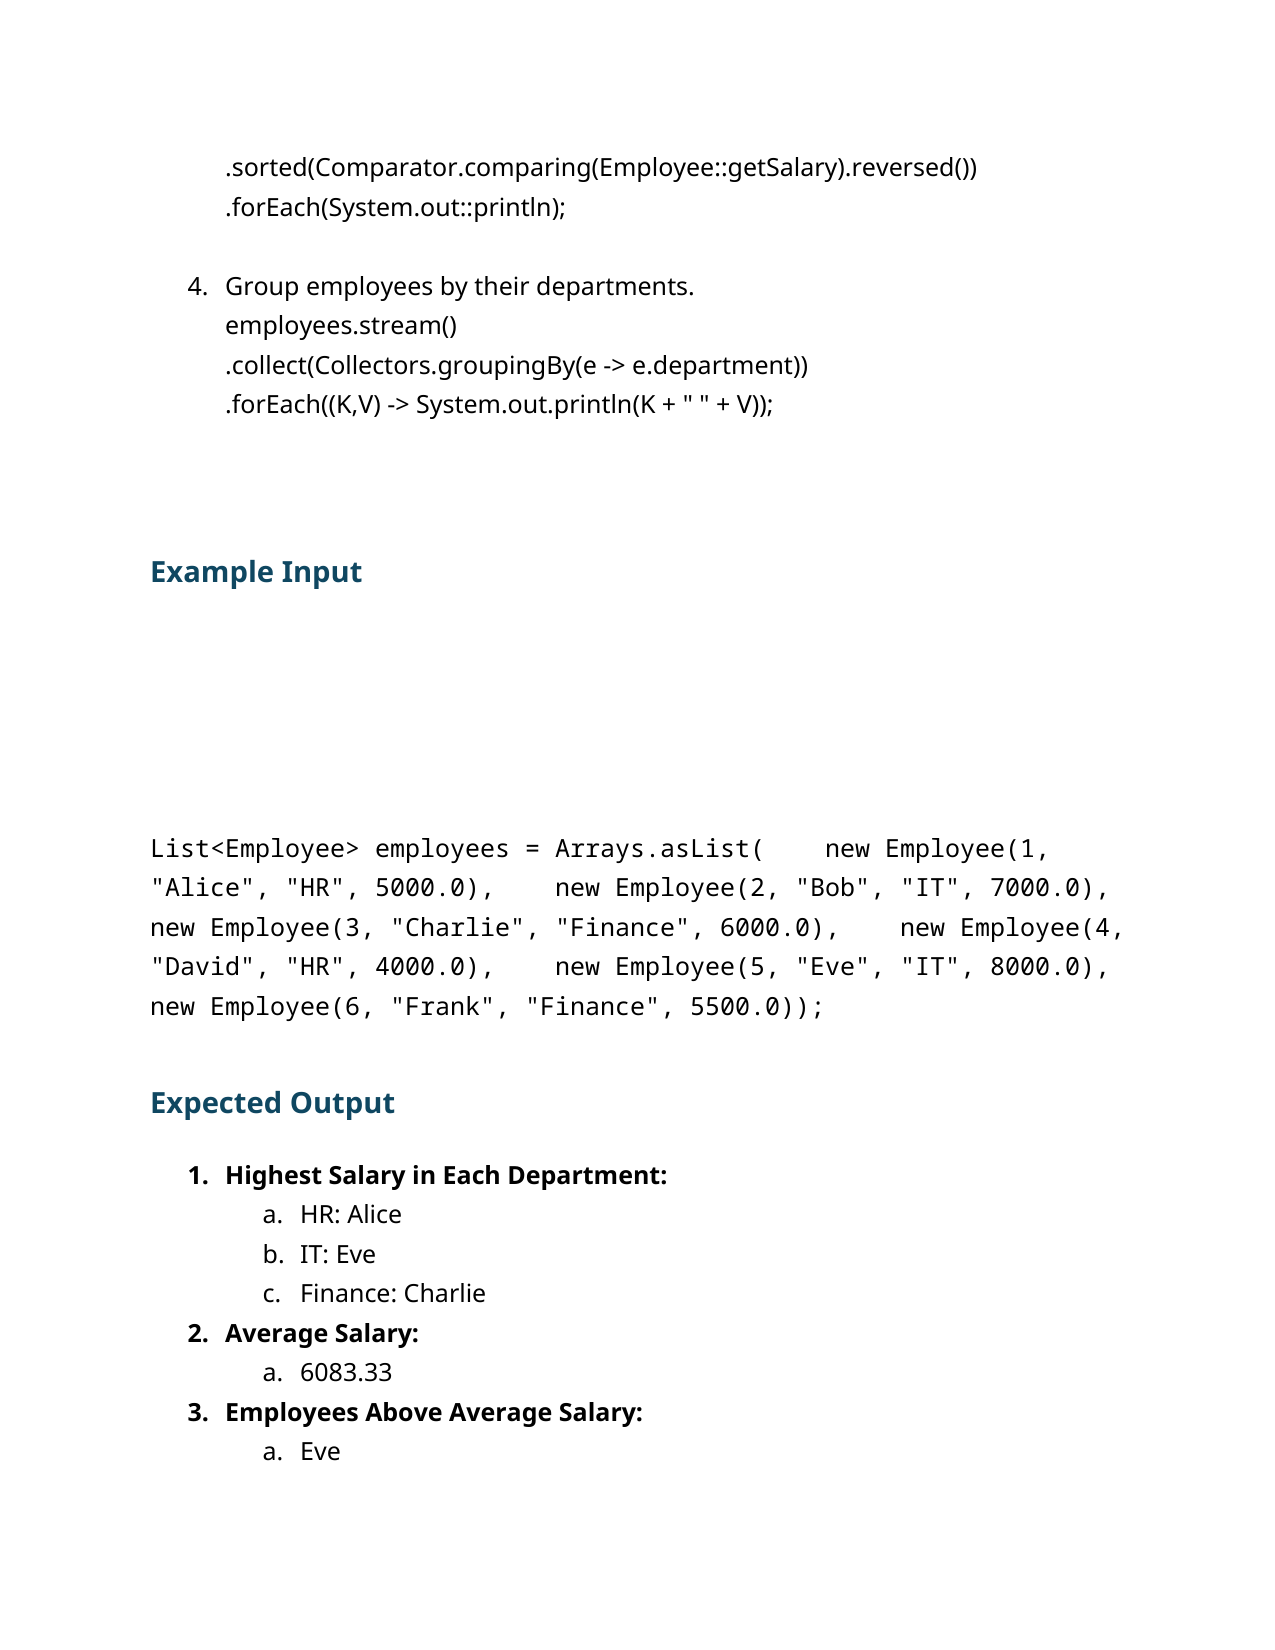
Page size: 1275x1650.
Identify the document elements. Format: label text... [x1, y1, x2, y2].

list HR: Alice [262, 1197, 1125, 1231]
list .sorted(Comparator.comparing(Employee::getSalary).reversed()) [225, 150, 1125, 184]
list .forEach(System.out::println); [225, 189, 1125, 223]
subtitle Expected Output [150, 1082, 1125, 1122]
list 6083.33 [262, 1355, 1125, 1389]
text List<Employee> employees = Arrays.asList( new Employee(1, "Alice", "HR", 5000.0), new Employee(2, "Bob", "IT", 7000.0), new Employee(3, "Charlie", "Finance", 6000.0), new Employee(4, "David", "HR", 4000.0), new Employee(5, "Eve", "IT", 8000.0), new Employee(6, "Frank", "Finance", 5500.0)); [150, 830, 1125, 1022]
list .collect(Collectors.groupingBy(e -> e.department)) [225, 347, 1125, 381]
list Average Salary: [187, 1315, 1125, 1349]
list employees.stream() [225, 308, 1125, 342]
list Eve [262, 1434, 1125, 1468]
list IT: Eve [262, 1236, 1125, 1270]
list Highest Salary in Each Department: [187, 1157, 1125, 1191]
list .forEach((K,V) -> System.out.println(K + " " + V)); [225, 387, 1125, 421]
list Group employees by their departments. [187, 268, 1125, 302]
list Finance: Charlie [262, 1276, 1125, 1310]
subtitle Example Input [150, 551, 1125, 591]
list Employees Above Average Salary: [187, 1394, 1125, 1428]
